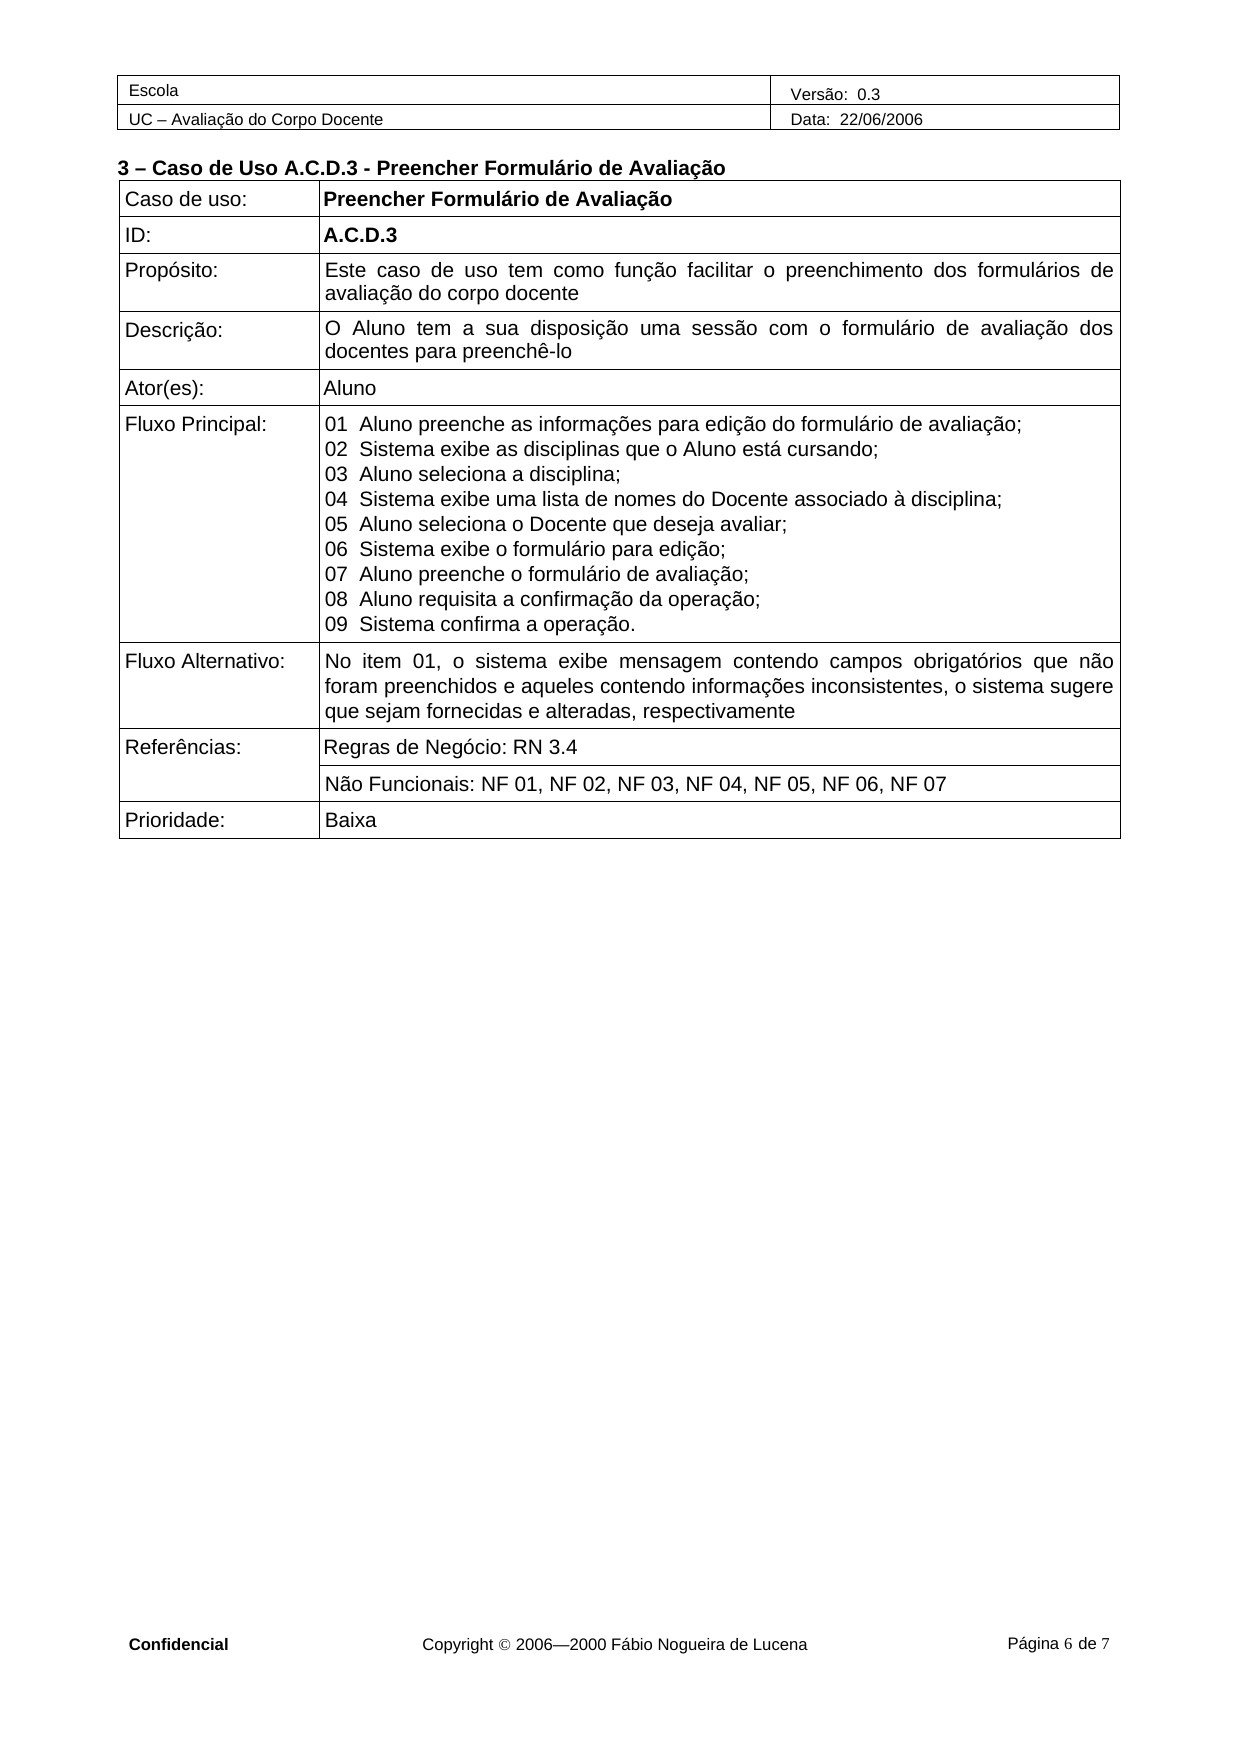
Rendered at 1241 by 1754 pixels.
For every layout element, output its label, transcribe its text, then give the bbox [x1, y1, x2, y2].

table_cell O Aluno tem a sua disposição uma sessão com o formulário de avaliação dos docentes para preenchê-lo [320, 312, 1120, 369]
table_cell Referências: [120, 729, 319, 801]
table_cell Baixa [320, 802, 1120, 838]
table_header Regras de Negócio: RN 3.4 [320, 729, 1120, 765]
table_header Caso de uso: [120, 181, 319, 216]
table_cell Aluno [320, 370, 1120, 405]
table_cell Não Funcionais: NF 01, NF 02, NF 03, NF 04, NF 05, NF 06, NF 07 [320, 766, 1120, 801]
table_cell Este caso de uso tem como função facilitar o preenchimento dos formulários de avaliação do corpo docente [320, 254, 1120, 311]
table_cell Fluxo Principal: [120, 406, 319, 642]
table_cell Descrição: [120, 312, 319, 369]
table_cell No item 01, o sistema exibe mensagem contendo campos obrigatórios que não foram preenchidos e aqueles contendo informações inconsistentes, o sistema sugere que sejam fornecidas e alteradas, respectivamente [320, 643, 1120, 728]
table_cell Ator(es): [120, 370, 319, 405]
table_cell A.C.D.3 [320, 217, 1120, 253]
table_cell Fluxo Alternativo: [120, 643, 319, 728]
table_header Preencher Formulário de Avaliação [320, 181, 1120, 216]
table_cell ID: [120, 217, 319, 253]
table_cell Prioridade: [120, 802, 319, 838]
table_cell Propósito: [120, 254, 319, 311]
text 3 – Caso de Uso A.C.D.3 - Preencher Formulário de Avaliação [117, 154, 1120, 179]
table_cell 01 Aluno preenche as informações para edição do formulário de avaliação; 02 Sistema exibe as disciplinas que o Aluno está cursando; 03 Aluno seleciona a disciplina; 04 Sistema exibe uma lista de nomes do Docente associado à disciplina; 05 Aluno seleciona o Docente que deseja avaliar; 06 Sistema exibe o formulário para edição; 07 Aluno preenche o formulário de avaliação; 08 Aluno requisita a confirmação da operação; 09 Sistema confirma a operação. [320, 406, 1120, 642]
